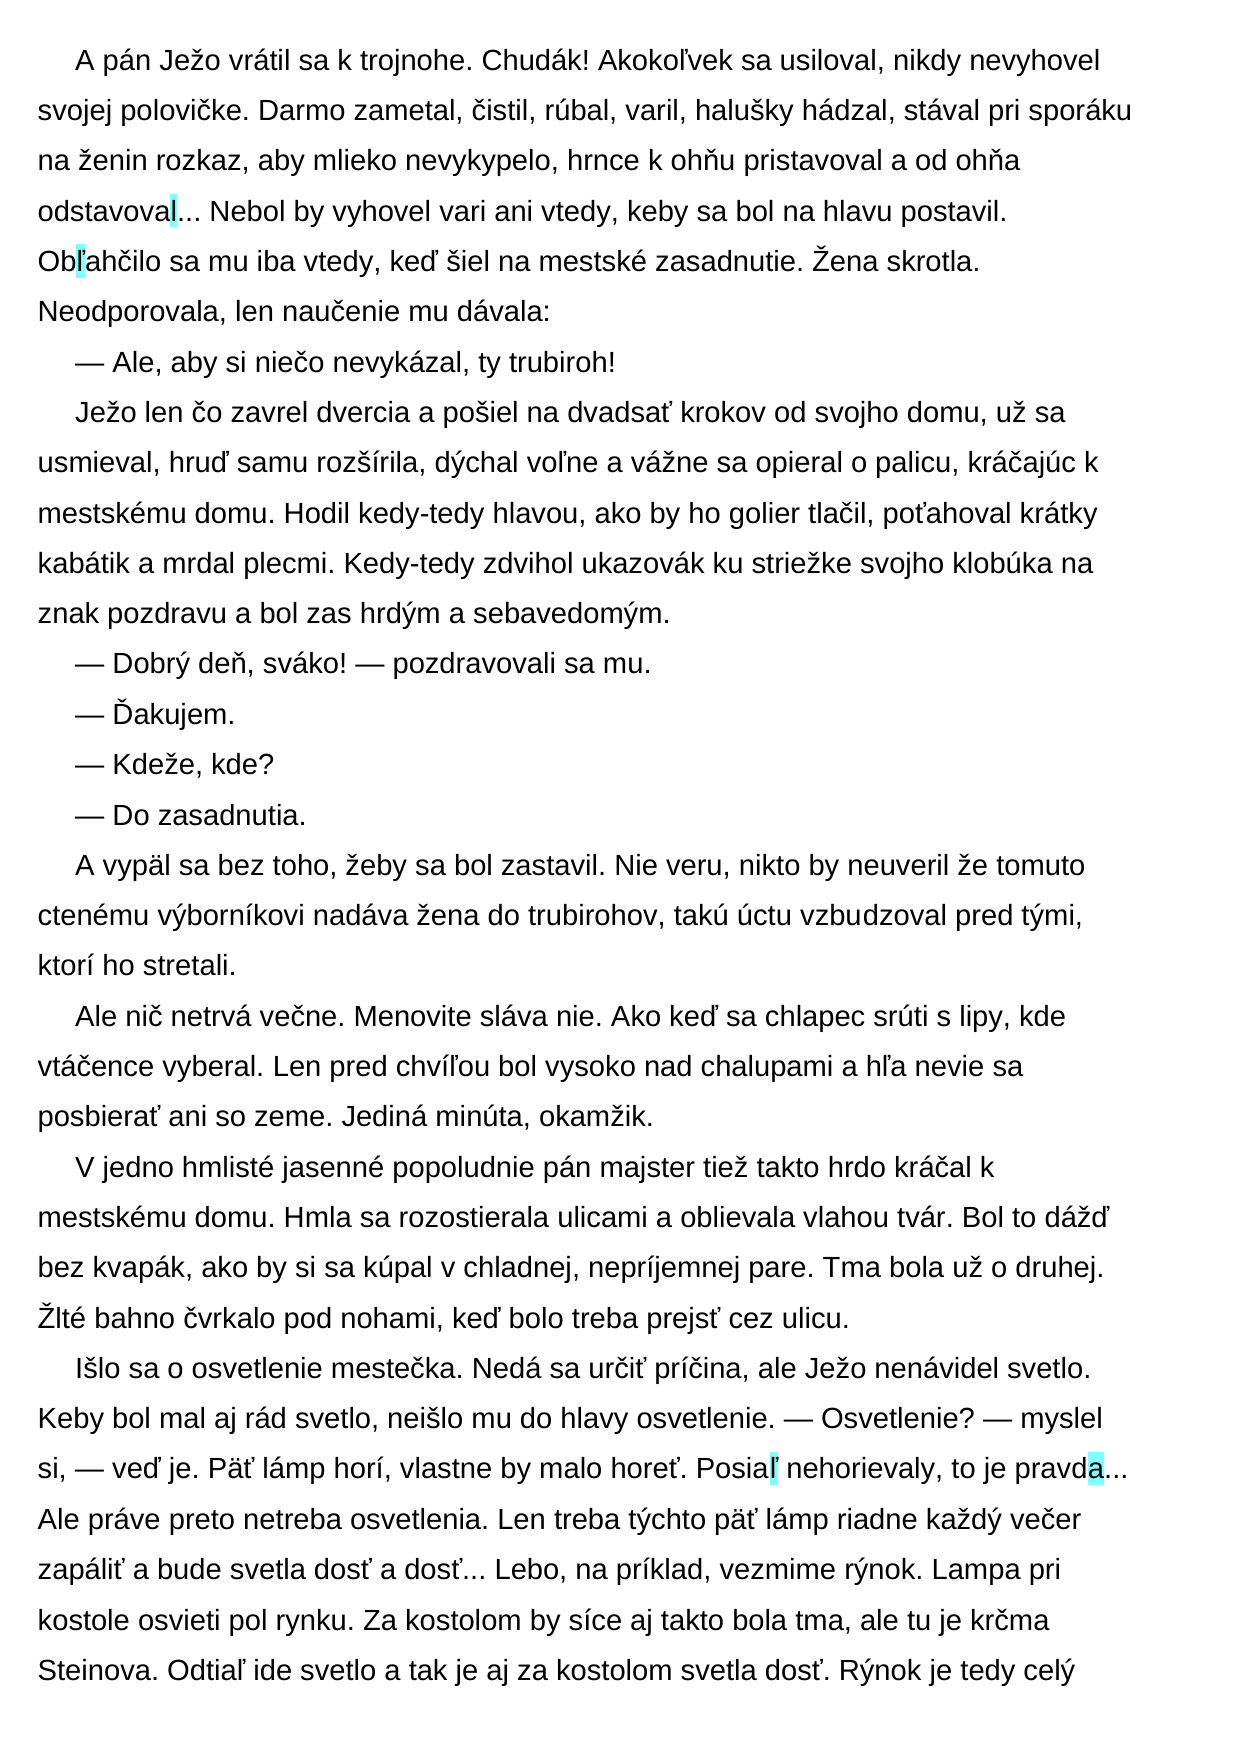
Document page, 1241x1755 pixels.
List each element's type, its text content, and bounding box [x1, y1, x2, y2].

text — Dobrý deň, sváko! — pozdravovali sa mu. [37, 647, 1136, 680]
text — Kdeže, kde? [37, 747, 1136, 781]
text — Ďakujem. [37, 697, 1136, 730]
text — Do zasadnutia. [37, 797, 1136, 831]
text Ježo len čo zavrel dvercia a pošiel na dvadsať krokov od svojho domu, už sa usmieval, hruď sa­mu rozšírila, dýchal voľne a vážne sa opieral o palicu, kráčajúc k mestskému domu. Hodil kedy-tedy hlavou, ako by ho golier tlačil, poťahoval krátky kabátik a mrdal plecmi. Kedy-tedy zdvihol ukazovák ku striežke svojho klobúka na znak pozdravu a bol zas hrdým a sebavedomým. [37, 395, 1136, 630]
text — Ale, aby si niečo nevykázal, ty trubiroh! [37, 345, 1136, 378]
text A pán Ježo vrátil sa k trojnohe. Chudák! Akokoľvek sa usiloval, nikdy nevyhovel svojej po­lovičke. Darmo zametal, čistil, rúbal, varil, halušky hádzal, stával pri sporáku na ženin rozkaz, aby mlieko nevykypelo, hrnce k ohňu pristavoval a od ohňa odstavoval... Nebol by vyhovel vari ani vtedy, keby sa bol na hlavu postavil. Obľahčilo sa mu iba vtedy, keď šiel na mestské zasadnutie. Žena skrotla. Neodporovala, len naučenie mu dávala: [37, 43, 1136, 328]
text Išlo sa o osvetlenie mestečka. Nedá sa určiť príčina, ale Ježo nenávidel svetlo. Keby bol mal aj rád svetlo, neišlo mu do hlavy osvetlenie. — Osvetlenie? — myslel si, — veď je. Päť lámp horí, vlastne by malo horeť. Posiaľ nehorievaly, to je pravda... Ale práve preto netreba osvetlenia. Len treba týchto päť lámp riadne každý večer zapáliť a bude svetla dosť a dosť... Lebo, na príklad, vezmime rýnok. Lampa pri kostole osvieti pol rynku. Za kostolom by síce aj takto bola tma, ale tu je krčma Steinova. Odtiaľ ide svetlo a tak je aj za kostolom svetla dosť. Rýnok je tedy celý [37, 1351, 1136, 1686]
text A vypäl sa bez toho, žeby sa bol zastavil. Nie veru, nikto by neuveril že tomuto ctenému výborníkovi nadáva žena do trubirohov, takú úctu vzbu­dzoval pred tými, ktorí ho stretali. [37, 848, 1136, 982]
text V jedno hmlisté jasenné popoludnie pán majster tiež takto hrdo kráčal k mestskému domu. Hmla sa rozostierala ulicami a oblievala vlahou tvár. Bol to dážď bez kvapák, ako by si sa kúpal v chladnej, nepríjemnej pare. Tma bola už o druhej. Žlté bahno čvrkalo pod nohami, keď bolo treba prejsť cez ulicu. [37, 1150, 1136, 1334]
text Ale nič netrvá večne. Menovite sláva nie. Ako keď sa chlapec srúti s lipy, kde vtáčence vyberal. Len pred chvíľou bol vysoko nad chalupami a hľa nevie sa posbierať ani so zeme. Jediná minúta, okamžik. [37, 999, 1136, 1133]
